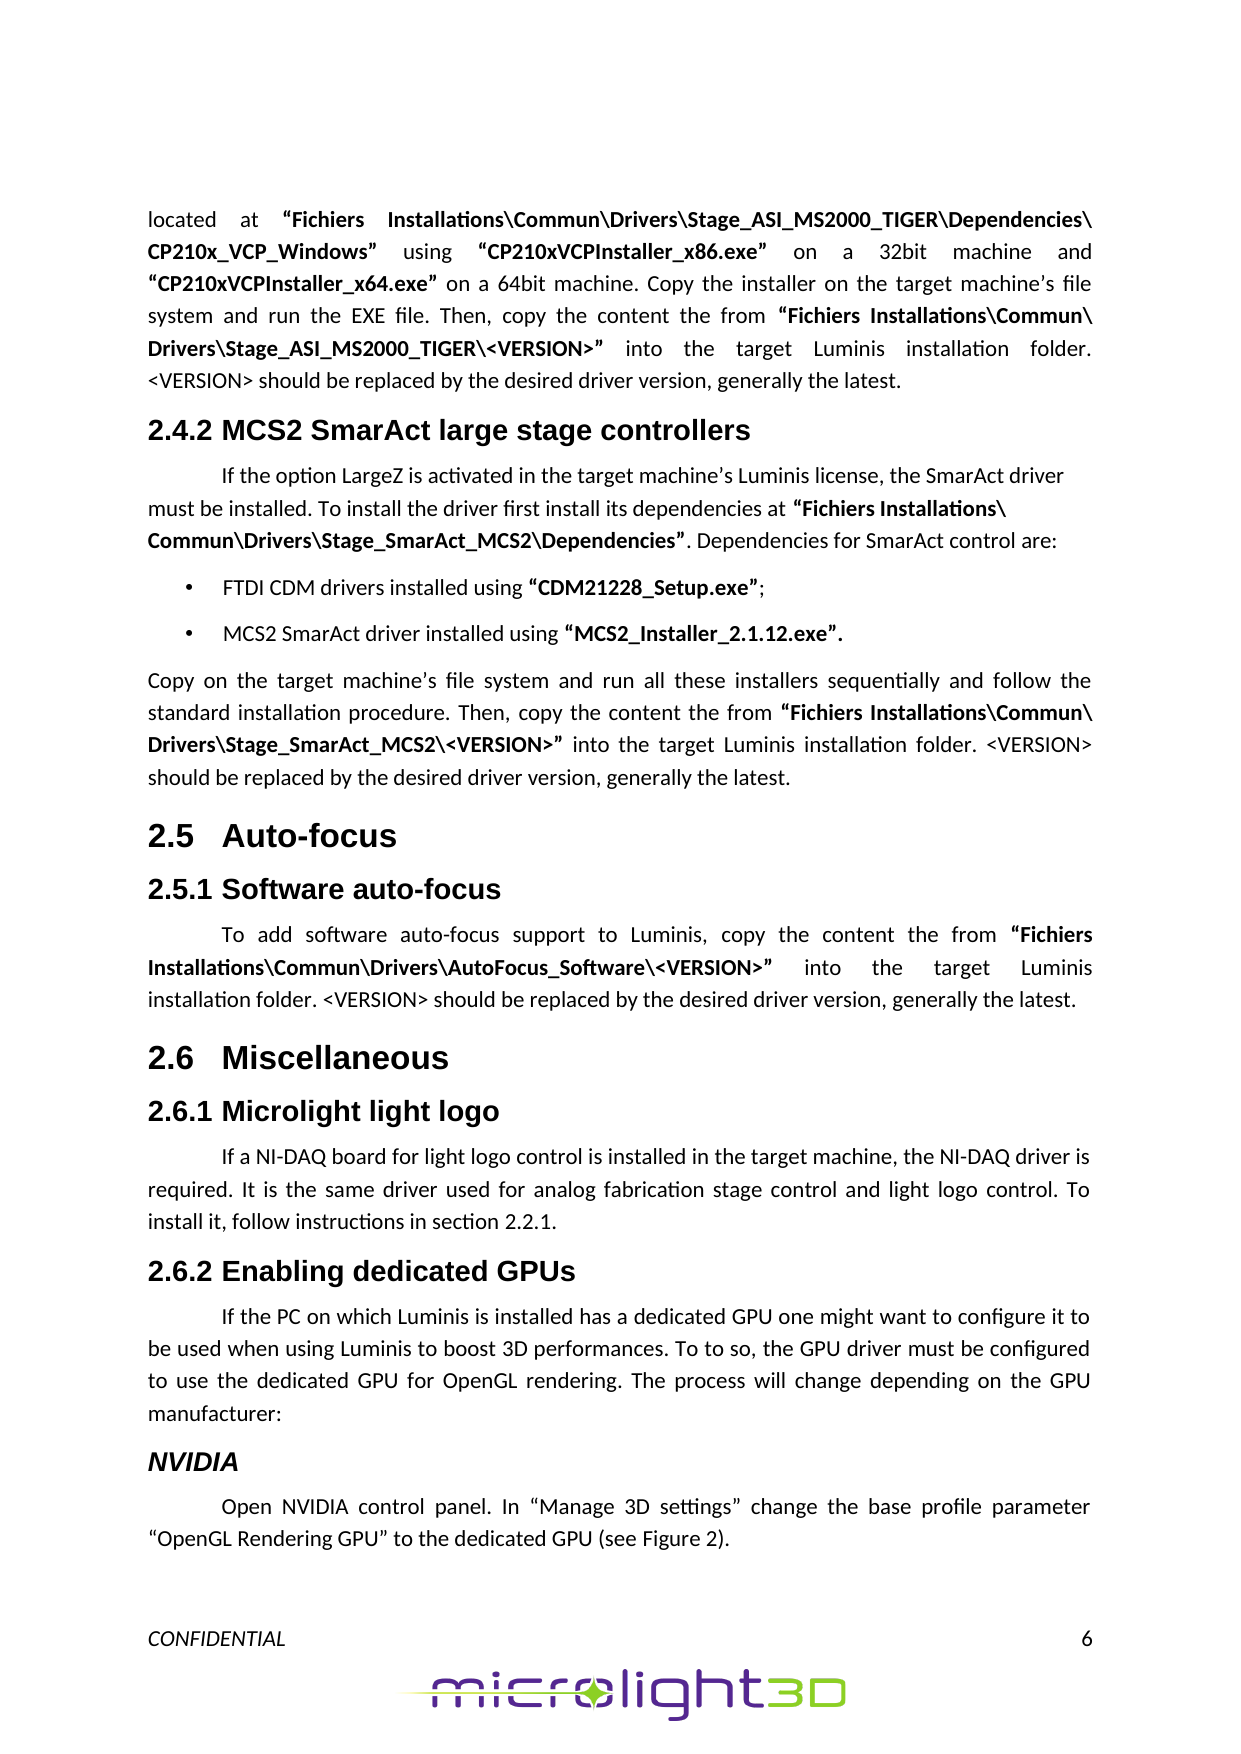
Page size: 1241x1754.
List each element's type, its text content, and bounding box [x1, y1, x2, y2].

list MCS2 SmarAct driver installed using “MCS2_Installer_2.1.12.exe”. [185, 619, 1093, 647]
picture [394, 1669, 846, 1721]
subtitle NVIDIA [148, 1446, 1093, 1477]
text If the PC on which Luminis is installed has a dedicated GPU one might want to configure it to be used when using Luminis to boost 3D performances. To to so, the GPU driver must be configured to use the dedicated GPU for OpenGL rendering. The process will change depending on the GPU manufacturer: [148, 1302, 1093, 1427]
text located at “Fichiers Installations\Commun\Drivers\Stage_ASI_MS2000_TIGER\Dependencies\CP210x_VCP_Windows” using “CP210xVCPInstaller_x86.exe” on a 32bit machine and “CP210xVCPInstaller_x64.exe” on a 64bit machine. Copy the installer on the target machine’s file system and run the EXE file. Then, copy the content the from “Fichiers Installations\Commun\Drivers\Stage_ASI_MS2000_TIGER\<VERSION>” into the target Luminis installation folder. <VERSION> should be replaced by the desired driver version, generally the latest. [148, 205, 1093, 394]
subtitle Miscellaneous [148, 1038, 1093, 1076]
subtitle Auto-focus [148, 816, 1093, 854]
subtitle MCS2 SmarAct large stage controllers [148, 413, 1093, 446]
text Open NVIDIA control panel. In “Manage 3D settings” change the base profile parameter “OpenGL Rendering GPU” to the dedicated GPU (see Figure 2). [148, 1492, 1093, 1552]
text To add software auto-focus support to Luminis, copy the content the from “Fichiers Installations\Commun\Drivers\AutoFocus_Software\<VERSION>” into the target Luminis installation folder. <VERSION> should be replaced by the desired driver version, generally the latest. [148, 920, 1093, 1013]
subtitle Microlight light logo [148, 1094, 1093, 1127]
text Copy on the target machine’s file system and run all these installers sequentially and follow the standard installation procedure. Then, copy the content the from “Fichiers Installations\Commun\Drivers\Stage_SmarAct_MCS2\<VERSION>” into the target Luminis installation folder. <VERSION> should be replaced by the desired driver version, generally the latest. [148, 666, 1093, 791]
text If the option LargeZ is activated in the target machine’s Luminis license, the SmarAct driver must be installed. To install the driver first install its dependencies at “Fichiers Installations\Commun\Drivers\Stage_SmarAct_MCS2\Dependencies”. Dependencies for SmarAct control are: [148, 461, 1093, 554]
subtitle Enabling dedicated GPUs [148, 1254, 1093, 1287]
subtitle Software auto-focus [148, 872, 1093, 905]
list FTDI CDM drivers installed using “CDM21228_Setup.exe”; [185, 573, 1093, 601]
text If a NI-DAQ board for light logo control is installed in the target machine, the NI-DAQ driver is required. It is the same driver used for analog fabrication stage control and light logo control. To install it, follow instructions in section 2.2.1. [148, 1142, 1093, 1235]
